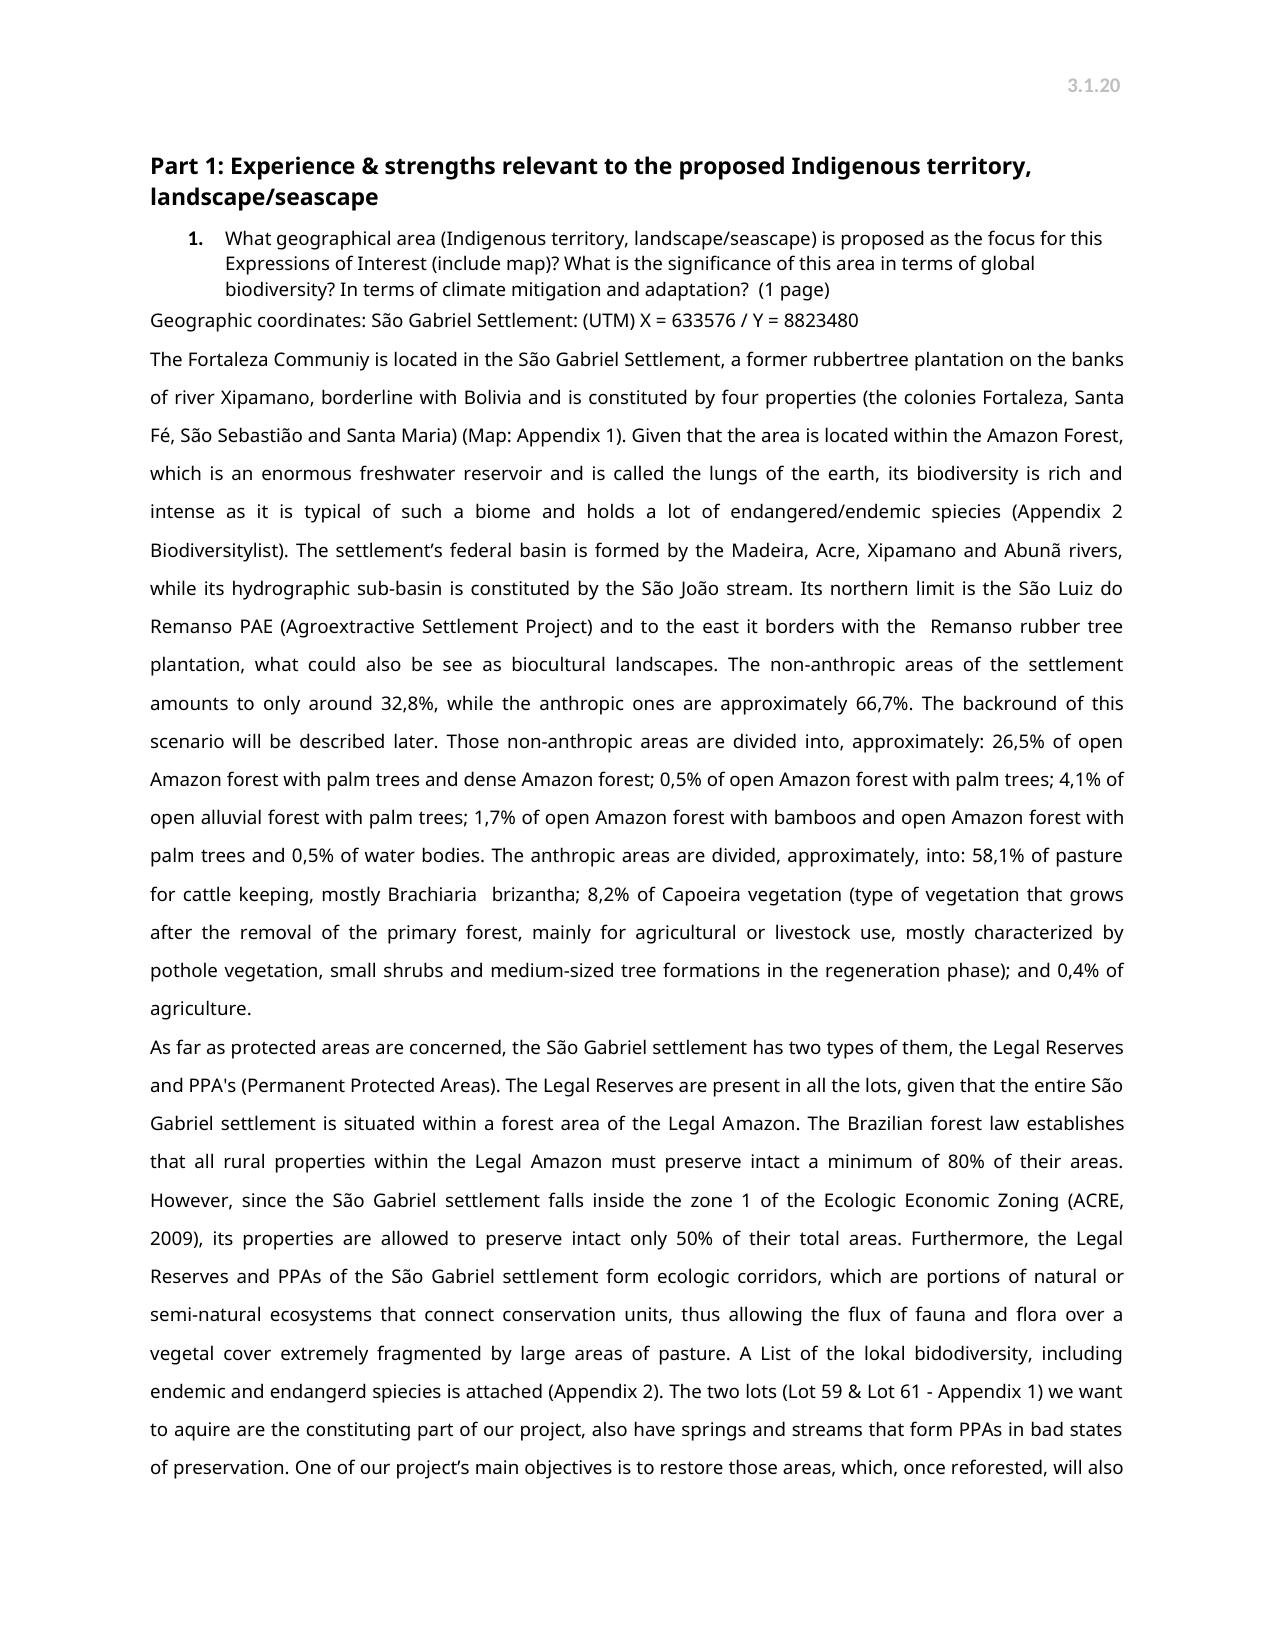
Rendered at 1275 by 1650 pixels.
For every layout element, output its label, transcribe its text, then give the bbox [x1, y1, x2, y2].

text The Fortaleza Communiy is located in the São Gabriel Settlement, a former rubbertree plantation on the banks of river Xipamano, borderline with Bolivia and is constituted by four properties (the colonies Fortaleza, Santa Fé, São Sebastião and Santa Maria) (Map: Appendix 1). Given that the area is located within the Amazon Forest, which is an enormous freshwater reservoir and is called the lungs of the earth, its biodiversity is rich and intense as it is typical of such a biome and holds a lot of endangered/endemic spiecies (Appendix 2 Biodiversitylist). The settlement’s federal basin is formed by the Madeira, Acre, Xipamano and Abunã rivers, while its hydrographic sub-basin is constituted by the São João stream. Its northern limit is the São Luiz do Remanso PAE (Agroextractive Settlement Project) and to the east it borders with the Remanso rubber tree plantation, what could also be see as biocultural landscapes. The non-anthropic areas of the settlement amounts to only around 32,8%, while the anthropic ones are approximately 66,7%. The backround of this scenario will be described later. Those non-anthropic areas are divided into, approximately: 26,5% of open Amazon forest with palm trees and dense Amazon forest; 0,5% of open Amazon forest with palm trees; 4,1% of open alluvial forest with palm trees; 1,7% of open Amazon forest with bamboos and open Amazon forest with palm trees and 0,5% of water bodies. The anthropic areas are divided, approximately, into: 58,1% of pasture for cattle keeping, mostly Brachiaria brizantha; 8,2% of Capoeira vegetation (type of vegetation that grows after the removal of the primary forest, mainly for agricultural or livestock use, mostly characterized by pothole vegetation, small shrubs and medium-sized tree formations in the regeneration phase); and 0,4% of agriculture. [150, 346, 1125, 1021]
text Geographic coordinates: São Gabriel Settlement: (UTM) X = 633576 / Y = 8823480 [150, 308, 1125, 333]
list What geographical area (Indigenous territory, landscape/seascape) is proposed as the focus for this Expressions of Interest (include map)? What is the significance of this area in terms of global biodiversity? In terms of climate mitigation and adaptation? (1 page) [187, 225, 1125, 302]
text Part 1: Experience & strengths relevant to the proposed Indigenous territory, landscape/seascape [150, 150, 1125, 212]
text As far as protected areas are concerned, the São Gabriel settlement has two types of them, the Legal Reserves and PPA's (Permanent Protected Areas). The Legal Reserves are present in all the lots, given that the entire São Gabriel settlement is situated within a forest area of the Legal Amazon. The Brazilian forest law establishes that all rural properties within the Legal Amazon must preserve intact a minimum of 80% of their areas. However, since the São Gabriel settlement falls inside the zone 1 of the Ecologic Economic Zoning (ACRE, 2009), its properties are allowed to preserve intact only 50% of their total areas. Furthermore, the Legal Reserves and PPAs of the São Gabriel settlement form ecologic corridors, which are portions of natural or semi-natural ecosystems that connect conservation units, thus allowing the flux of fauna and flora over a vegetal cover extremely fragmented by large areas of pasture. A List of the lokal bidodiversity, including endemic and endangerd spiecies is attached (Appendix 2). The two lots (Lot 59 & Lot 61 - Appendix 1) we want to aquire are the constituting part of our project, also have springs and streams that form PPAs in bad states of preservation. One of our project’s main objectives is to restore those areas, which, once reforested, will also [150, 1034, 1125, 1480]
